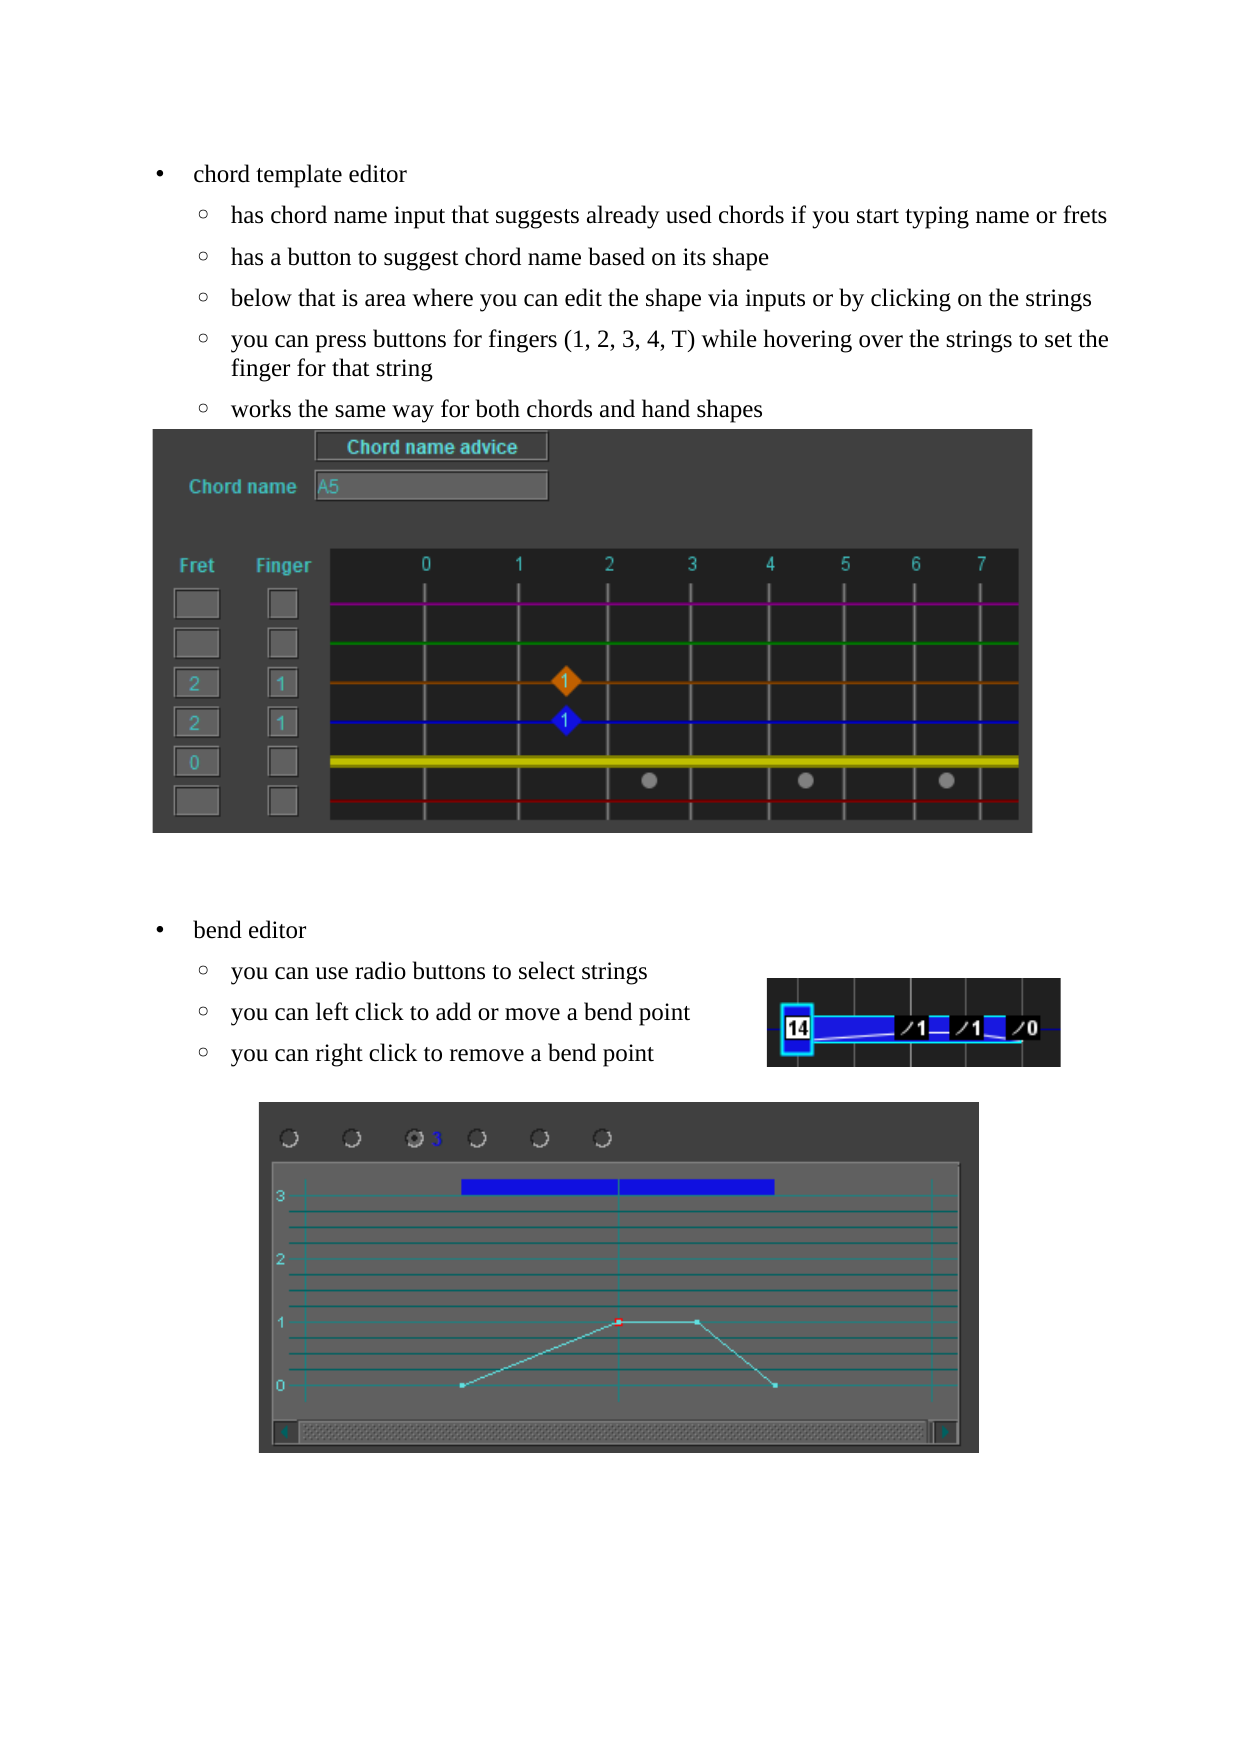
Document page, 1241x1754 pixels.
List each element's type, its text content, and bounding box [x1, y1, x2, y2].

list [1061, 1038, 1122, 1067]
list chord template editor [156, 159, 1122, 188]
list has a button to suggest chord name based on its shape [193, 242, 1122, 271]
list you can left click to add or move a bend point [193, 997, 766, 1026]
list [1061, 997, 1122, 1026]
list below that is area where you can edit the shape via inputs or by clicking on the strings [193, 283, 1122, 312]
list works the same way for both chords and hand shapes [193, 394, 1122, 423]
list you can use radio buttons to select strings [193, 956, 1122, 985]
list you can right click to remove a bend point [193, 1038, 766, 1067]
list has chord name input that suggests already used chords if you start typing name or frets [193, 201, 1122, 229]
list you can press buttons for fingers (1, 2, 3, 4, T) while hovering over the strings to set the finger for that string [193, 324, 1122, 382]
list bend editor [156, 915, 1122, 943]
